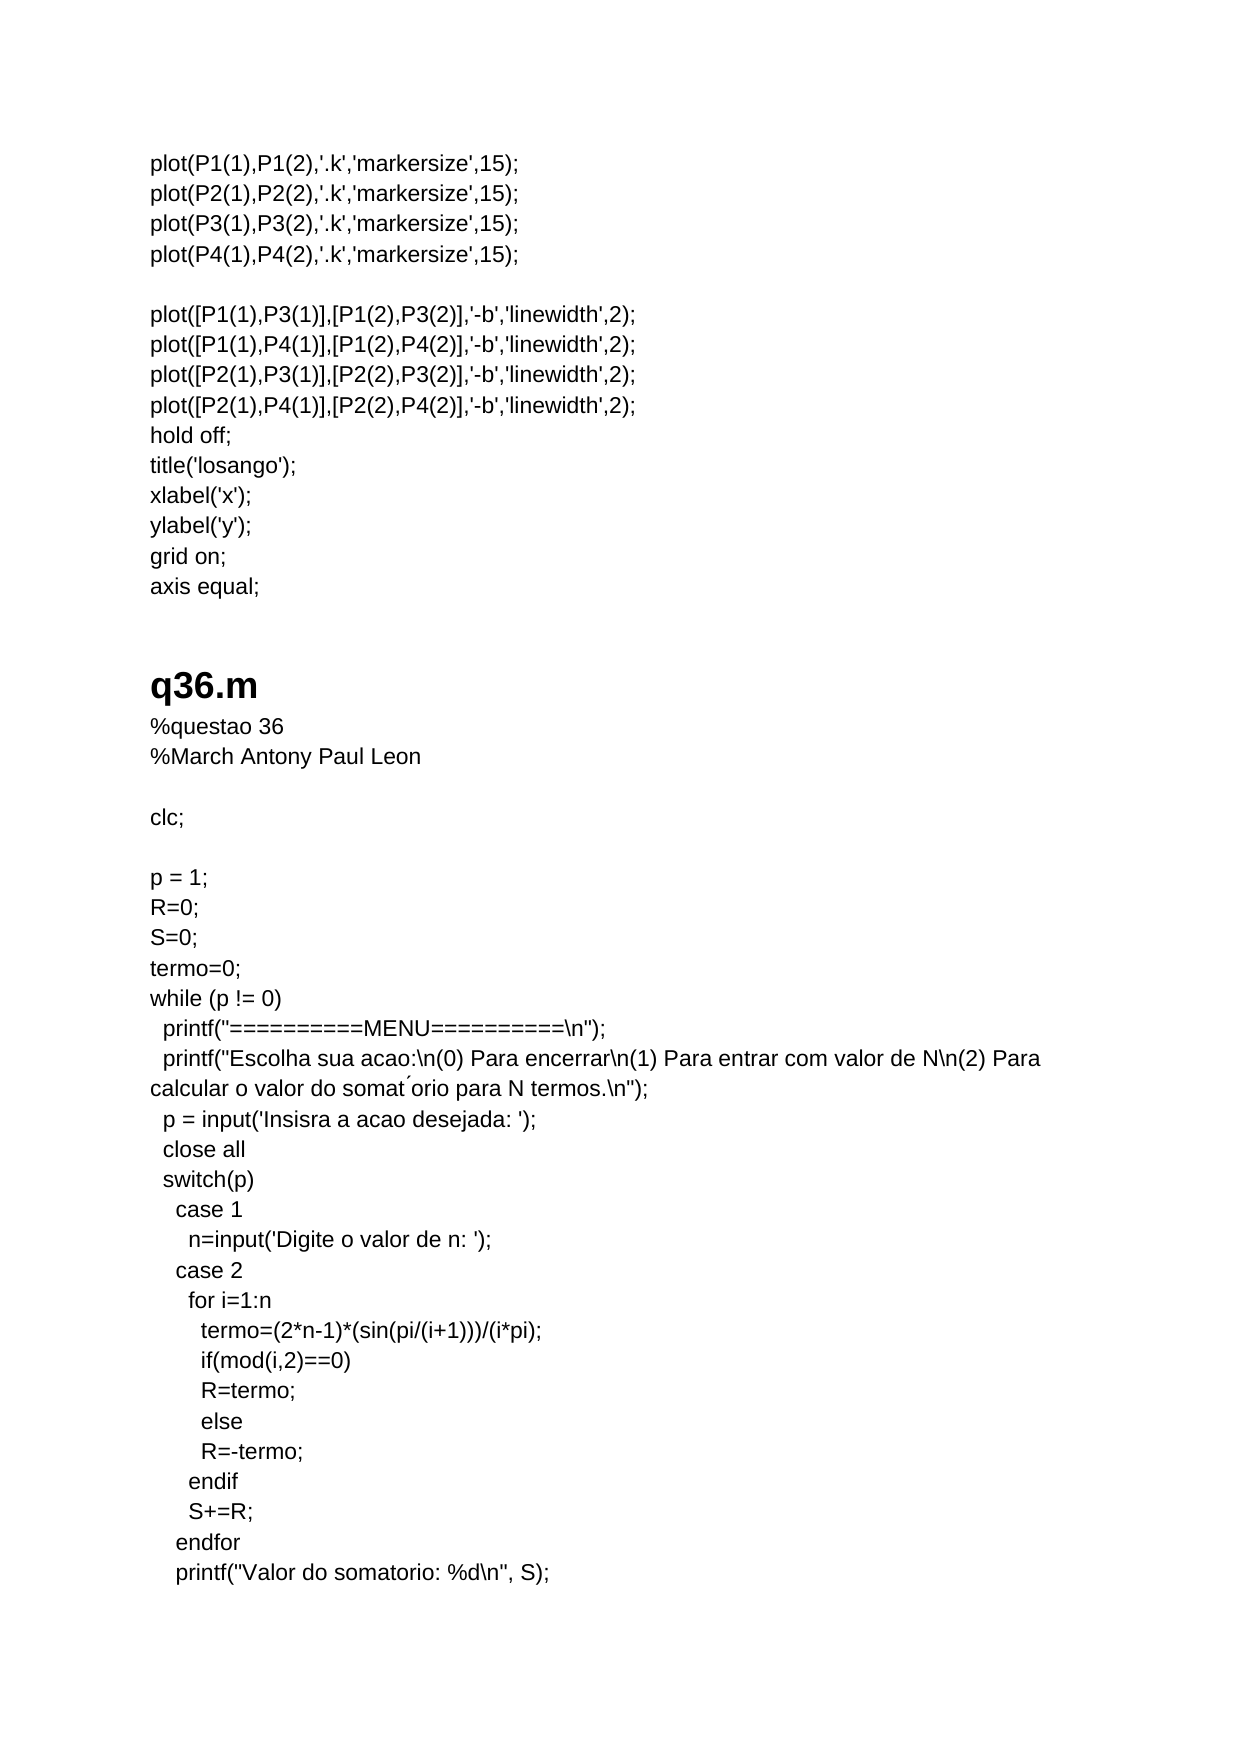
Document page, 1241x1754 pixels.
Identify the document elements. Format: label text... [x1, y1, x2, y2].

text axis equal; [150, 573, 1090, 599]
text R=termo; [150, 1377, 1090, 1404]
text %March Antony Paul Leon [150, 743, 1090, 769]
text switch(p) [150, 1166, 1090, 1192]
text termo=(2*n-1)*(sin(pi/(i+1)))/(i*pi); [150, 1317, 1090, 1343]
text else [150, 1408, 1090, 1434]
text title('losango'); [150, 452, 1090, 478]
text plot([P2(1),P3(1)],[P2(2),P3(2)],'-b','linewidth',2); [150, 361, 1090, 388]
text printf("Escolha sua acao:\n(0) Para encerrar\n(1) Para entrar com valor de N\n(2) Para calcular o valor do somat ́orio para N termos.\n"); [150, 1045, 1090, 1102]
text case 1 [150, 1196, 1090, 1223]
text endif [150, 1468, 1090, 1494]
text while (p != 0) [150, 985, 1090, 1011]
text clc; [150, 803, 1090, 830]
text xlabel('x'); [150, 482, 1090, 509]
title q36.m [150, 663, 1090, 707]
text printf("Valor do somatorio: %d\n", S); [150, 1559, 1090, 1585]
text plot(P2(1),P2(2),'.k','markersize',15); [150, 180, 1090, 207]
text plot(P1(1),P1(2),'.k','markersize',15); [150, 150, 1090, 176]
text printf("==========MENU==========\n"); [150, 1015, 1090, 1041]
text hold off; [150, 422, 1090, 448]
text for i=1:n [150, 1287, 1090, 1313]
text n=input('Digite o valor de n: '); [150, 1226, 1090, 1253]
text S=0; [150, 924, 1090, 951]
text plot([P1(1),P3(1)],[P1(2),P3(2)],'-b','linewidth',2); [150, 301, 1090, 327]
text S+=R; [150, 1498, 1090, 1525]
text R=0; [150, 894, 1090, 921]
text %questao 36 [150, 713, 1090, 739]
text R=-termo; [150, 1438, 1090, 1464]
text p = 1; [150, 864, 1090, 890]
text plot([P2(1),P4(1)],[P2(2),P4(2)],'-b','linewidth',2); [150, 392, 1090, 418]
text endfor [150, 1528, 1090, 1555]
text plot(P3(1),P3(2),'.k','markersize',15); [150, 210, 1090, 237]
text close all [150, 1136, 1090, 1162]
text case 2 [150, 1257, 1090, 1283]
text plot(P4(1),P4(2),'.k','markersize',15); [150, 241, 1090, 267]
text if(mod(i,2)==0) [150, 1347, 1090, 1374]
text grid on; [150, 543, 1090, 569]
text termo=0; [150, 954, 1090, 981]
text plot([P1(1),P4(1)],[P1(2),P4(2)],'-b','linewidth',2); [150, 331, 1090, 358]
text p = input('Insisra a acao desejada: '); [150, 1106, 1090, 1132]
text ylabel('y'); [150, 512, 1090, 539]
